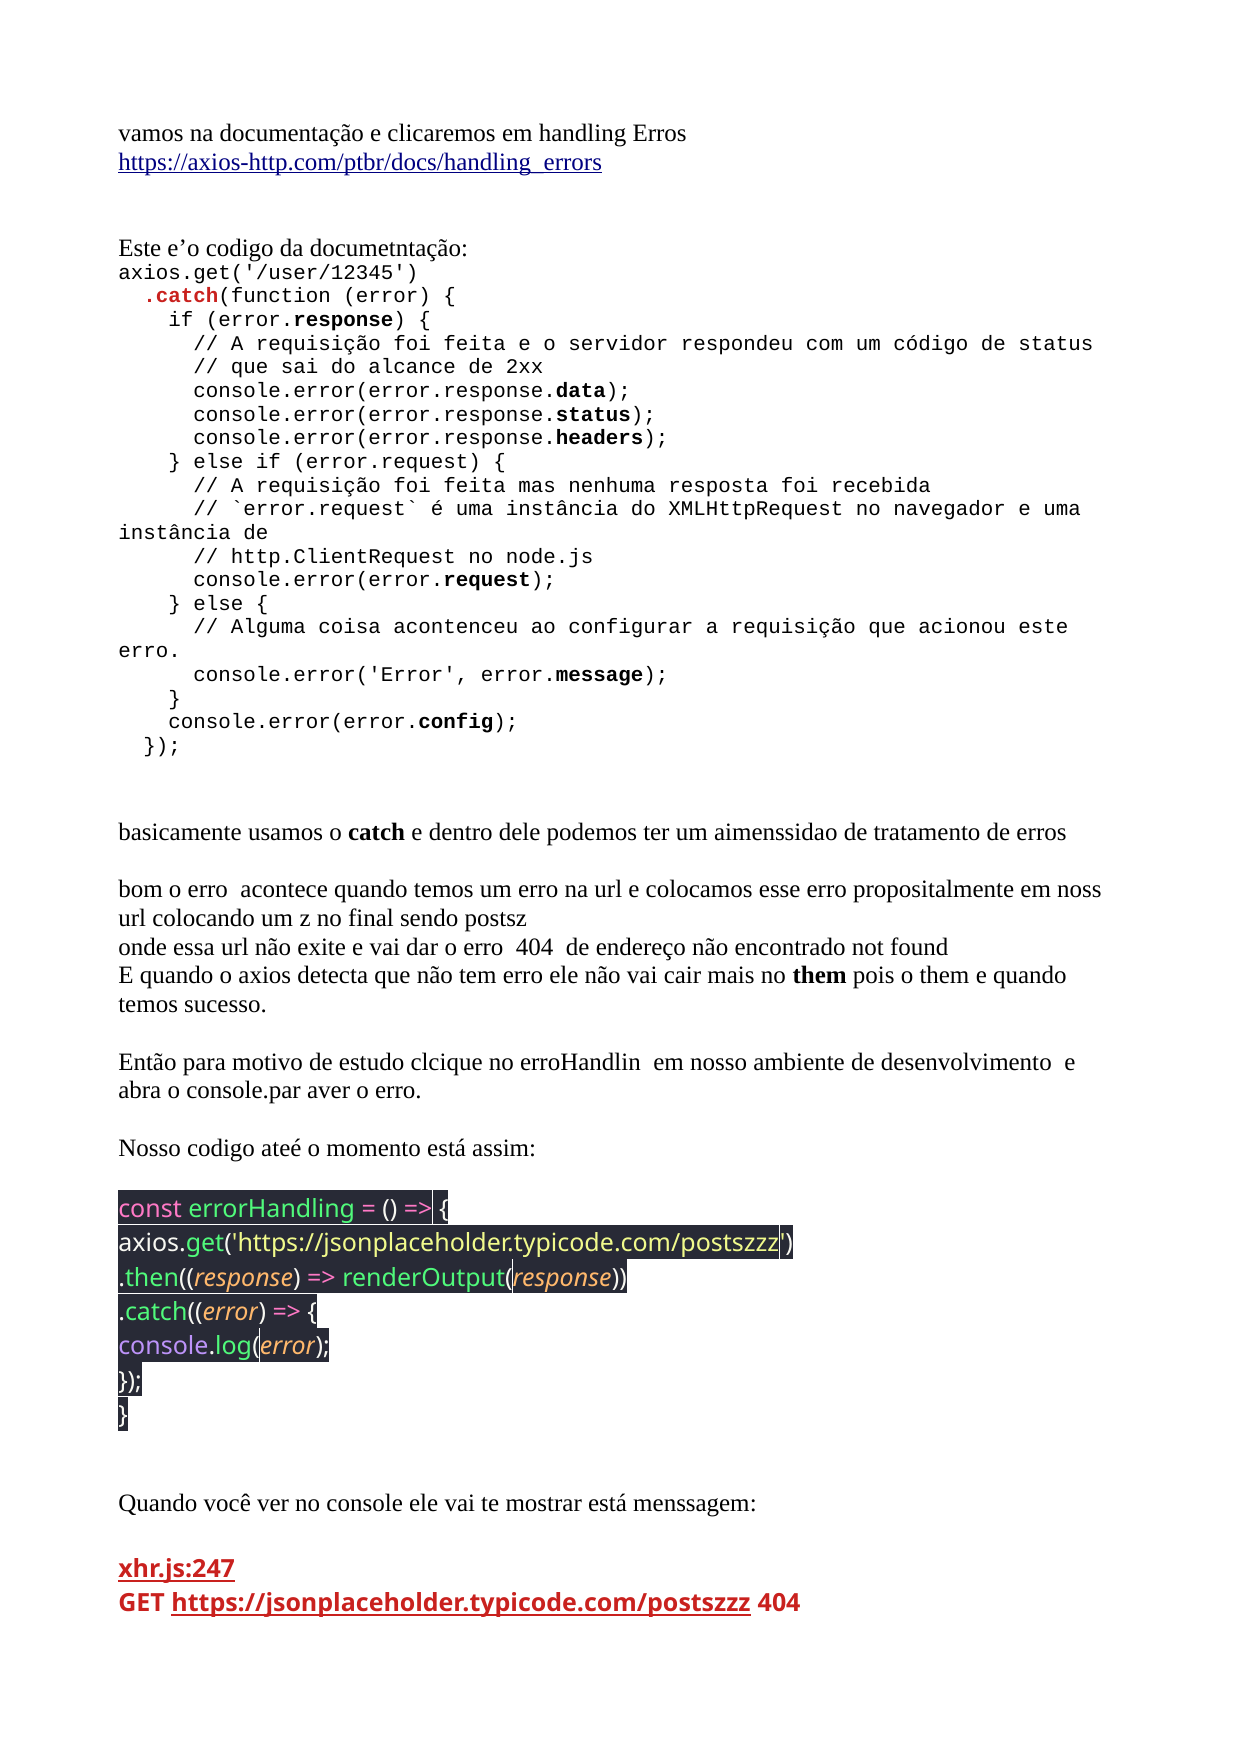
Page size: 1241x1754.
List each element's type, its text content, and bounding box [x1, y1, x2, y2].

text console.error(error.config); [118, 711, 1122, 735]
text Nosso codigo ateé o momento está assim: [118, 1133, 1122, 1162]
text axios.get('https://jsonplaceholder.typicode.com/postszzz') [118, 1224, 1122, 1259]
text GET https://jsonplaceholder.typicode.com/postszzz 404 [118, 1585, 1122, 1619]
text // A requisição foi feita e o servidor respondeu com um código de status [118, 333, 1122, 356]
text // Alguma coisa acontenceu ao configurar a requisição que acionou este erro. [118, 617, 1122, 664]
text // http.ClientRequest no node.js [118, 546, 1122, 569]
text // `error.request` é uma instância do XMLHttpRequest no navegador e uma instância de [118, 498, 1122, 546]
text // A requisição foi feita mas nenhuma resposta foi recebida [118, 475, 1122, 498]
text https://axios-http.com/ptbr/docs/handling_errors [118, 147, 1122, 176]
text Então para motivo de estudo clcique no erroHandlin em nosso ambiente de desenvolvimento e abra o console.par aver o erro. [118, 1047, 1122, 1104]
text E quando o axios detecta que não tem erro ele não vai cair mais no them pois o them e quando temos sucesso. [118, 960, 1122, 1018]
text console.error(error.response.status); [118, 404, 1122, 427]
text xhr.js:247 [118, 1517, 1122, 1585]
text }); [118, 1362, 1122, 1396]
text axios.get('/user/12345') [118, 262, 1122, 286]
text } else if (error.request) { [118, 451, 1122, 475]
text Quando você ver no console ele vai te mostrar está menssagem: [118, 1488, 1122, 1517]
text Este e’o codigo da documetntação: [118, 233, 1122, 262]
text if (error.response) { [118, 309, 1122, 333]
text onde essa url não exite e vai dar o erro 404 de endereço não encontrado not found [118, 932, 1122, 960]
text .catch(function (error) { [118, 286, 1122, 309]
text console.error('Error', error.message); [118, 664, 1122, 687]
text const errorHandling = () => { [118, 1190, 1122, 1224]
text } [118, 1396, 1122, 1431]
text console.log(error); [118, 1328, 1122, 1362]
text } else { [118, 593, 1122, 617]
text console.error(error.response.data); [118, 380, 1122, 404]
text }); [118, 735, 1122, 758]
text console.error(error.request); [118, 569, 1122, 593]
text } [118, 687, 1122, 711]
text console.error(error.response.headers); [118, 427, 1122, 451]
text vamos na documentação e clicaremos em handling Erros [118, 118, 1122, 147]
text .then((response) => renderOutput(response)) [118, 1259, 1122, 1293]
text // que sai do alcance de 2xx [118, 356, 1122, 380]
text bom o erro acontece quando temos um erro na url e colocamos esse erro propositalmente em noss url colocando um z no final sendo postsz [118, 874, 1122, 932]
text basicamente usamos o catch e dentro dele podemos ter um aimenssidao de tratamento de erros [118, 817, 1122, 845]
text .catch((error) => { [118, 1293, 1122, 1328]
